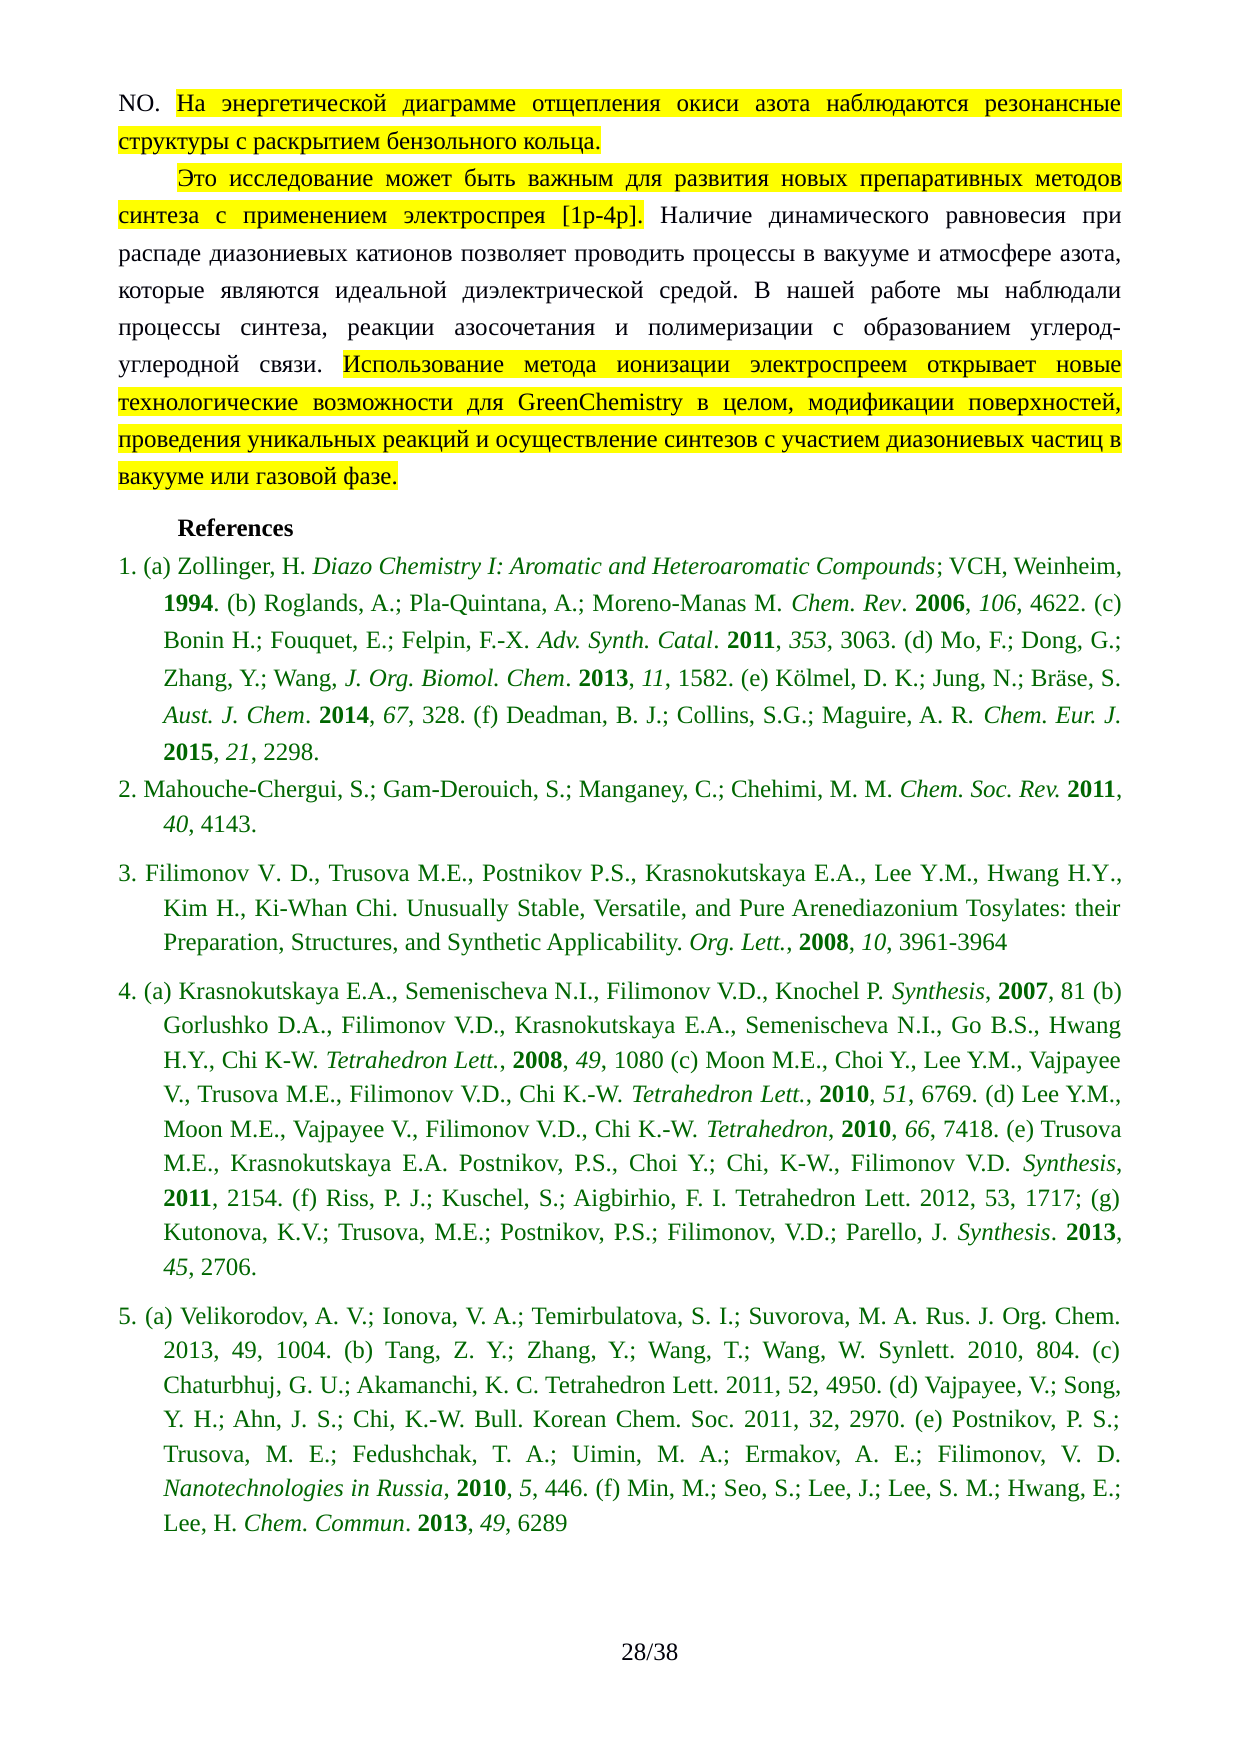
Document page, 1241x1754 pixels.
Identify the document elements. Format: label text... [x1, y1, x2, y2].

list 4. (a) Krasnokutskaya E.A., Semenischeva N.I., Filimonov V.D., Knochel P. Synthesis, 2007, 81 (b) Gorlushko D.A., Filimonov V.D., Krasnokutskaya E.A., Semenischeva N.I., Go B.S., Hwang H.Y., Chi K-W. Tetrahedron Lett., 2008, 49, 1080 (c) Moon M.E., Choi Y., Lee Y.M., Vajpayee V., Trusova M.E., Filimonov V.D., Chi K.-W. Tetrahedron Lett., 2010, 51, 6769. (d) Lee Y.M., Moon M.E., Vajpayee V., Filimonov V.D., Chi K.-W. Tetrahedron, 2010, 66, 7418. (e) Trusova M.E., Krasnokutskaya E.A. Postnikov, P.S., Choi Y.; Chi, K-W., Filimonov V.D. Synthesis, 2011, 2154. (f) Riss, P. J.; Kuschel, S.; Aigbirhio, F. I. Tetrahedron Lett. 2012, 53, 1717; (g) Kutonova, K.V.; Trusova, M.E.; Postnikov, P.S.; Filimonov, V.D.; Parello, J. Synthesis. 2013, 45, 2706. [118, 976, 1122, 1281]
list 2. Mahouche-Chergui, S.; Gam-Derouich, S.; Manganey, C.; Chehimi, M. M. Chem. Soc. Rev. 2011, 40, 4143. [118, 774, 1122, 838]
list Это исследование может быть важным для развития новых препаративных методов синтеза с применением электроспрея [1p-4p]. Наличие динамического равновесия при распаде диазониевых катионов позволяет проводить процессы в вакууме и атмосфере азота, которые являются идеальной диэлектрической средой. В нашей работе мы наблюдали процессы синтеза, реакции азосочетания и полимеризации с образованием углерод-углеродной связи. Использование метода ионизации электроспреем открывает новые технологические возможности для GreenChemistry в целом, модификации поверхностей, проведения уникальных реакций и осуществление синтезов с участием диазониевых частиц в вакууме или газовой фазе. [118, 163, 1122, 490]
list 3. Filimonov V. D., Trusova M.E., Postnikov P.S., Krasnokutskaya E.A., Lee Y.M., Hwang H.Y., Kim H., Ki-Whan Chi. Unusually Stable, Versatile, and Pure Arenediazonium Tosylates: their Preparation, Structures, and Synthetic Applicability. Org. Lett., 2008, 10, 3961-3964 [118, 858, 1122, 956]
subtitle References [118, 513, 1122, 542]
list NO. На энергетической диаграмме отщепления окиси азота наблюдаются резонансные структуры с раскрытием бензольного кольца. [118, 88, 1122, 154]
list 1. (a) Zollinger, H. Diazo Chemistry I: Aromatic and Heteroaromatic Compounds; VCH, Weinheim, 1994. (b) Roglands, A.; Pla-Quintana, A.; Moreno-Manas M. Chem. Rev. 2006, 106, 4622. (c) Bonin H.; Fouquet, E.; Felpin, F.-X. Adv. Synth. Catal. 2011, 353, 3063. (d) Mo, F.; Dong, G.; Zhang, Y.; Wang, J. Org. Biomol. Chem. 2013, 11, 1582. (e) Kölmel, D. K.; Jung, N.; Bräse, S. Aust. J. Chem. 2014, 67, 328. (f) Deadman, B. J.; Collins, S.G.; Maguire, A. R. Chem. Eur. J. 2015, 21, 2298. [118, 551, 1122, 766]
list 5. (a) Velikorodov, A. V.; Ionova, V. A.; Temirbulatova, S. I.; Suvorova, M. A. Rus. J. Org. Chem. 2013, 49, 1004. (b) Tang, Z. Y.; Zhang, Y.; Wang, T.; Wang, W. Synlett. 2010, 804. (c) Chaturbhuj, G. U.; Akamanchi, K. C. Tetrahedron Lett. 2011, 52, 4950. (d) Vajpayee, V.; Song, Y. H.; Ahn, J. S.; Chi, K.-W. Bull. Korean Chem. Soc. 2011, 32, 2970. (e) Postnikov, P. S.; Trusova, M. E.; Fedushchak, T. A.; Uimin, M. A.; Ermakov, A. E.; Filimonov, V. D. Nanotechnologies in Russia, 2010, 5, 446. (f) Min, M.; Seo, S.; Lee, J.; Lee, S. M.; Hwang, E.; Lee, H. Chem. Commun. 2013, 49, 6289 [118, 1301, 1122, 1537]
